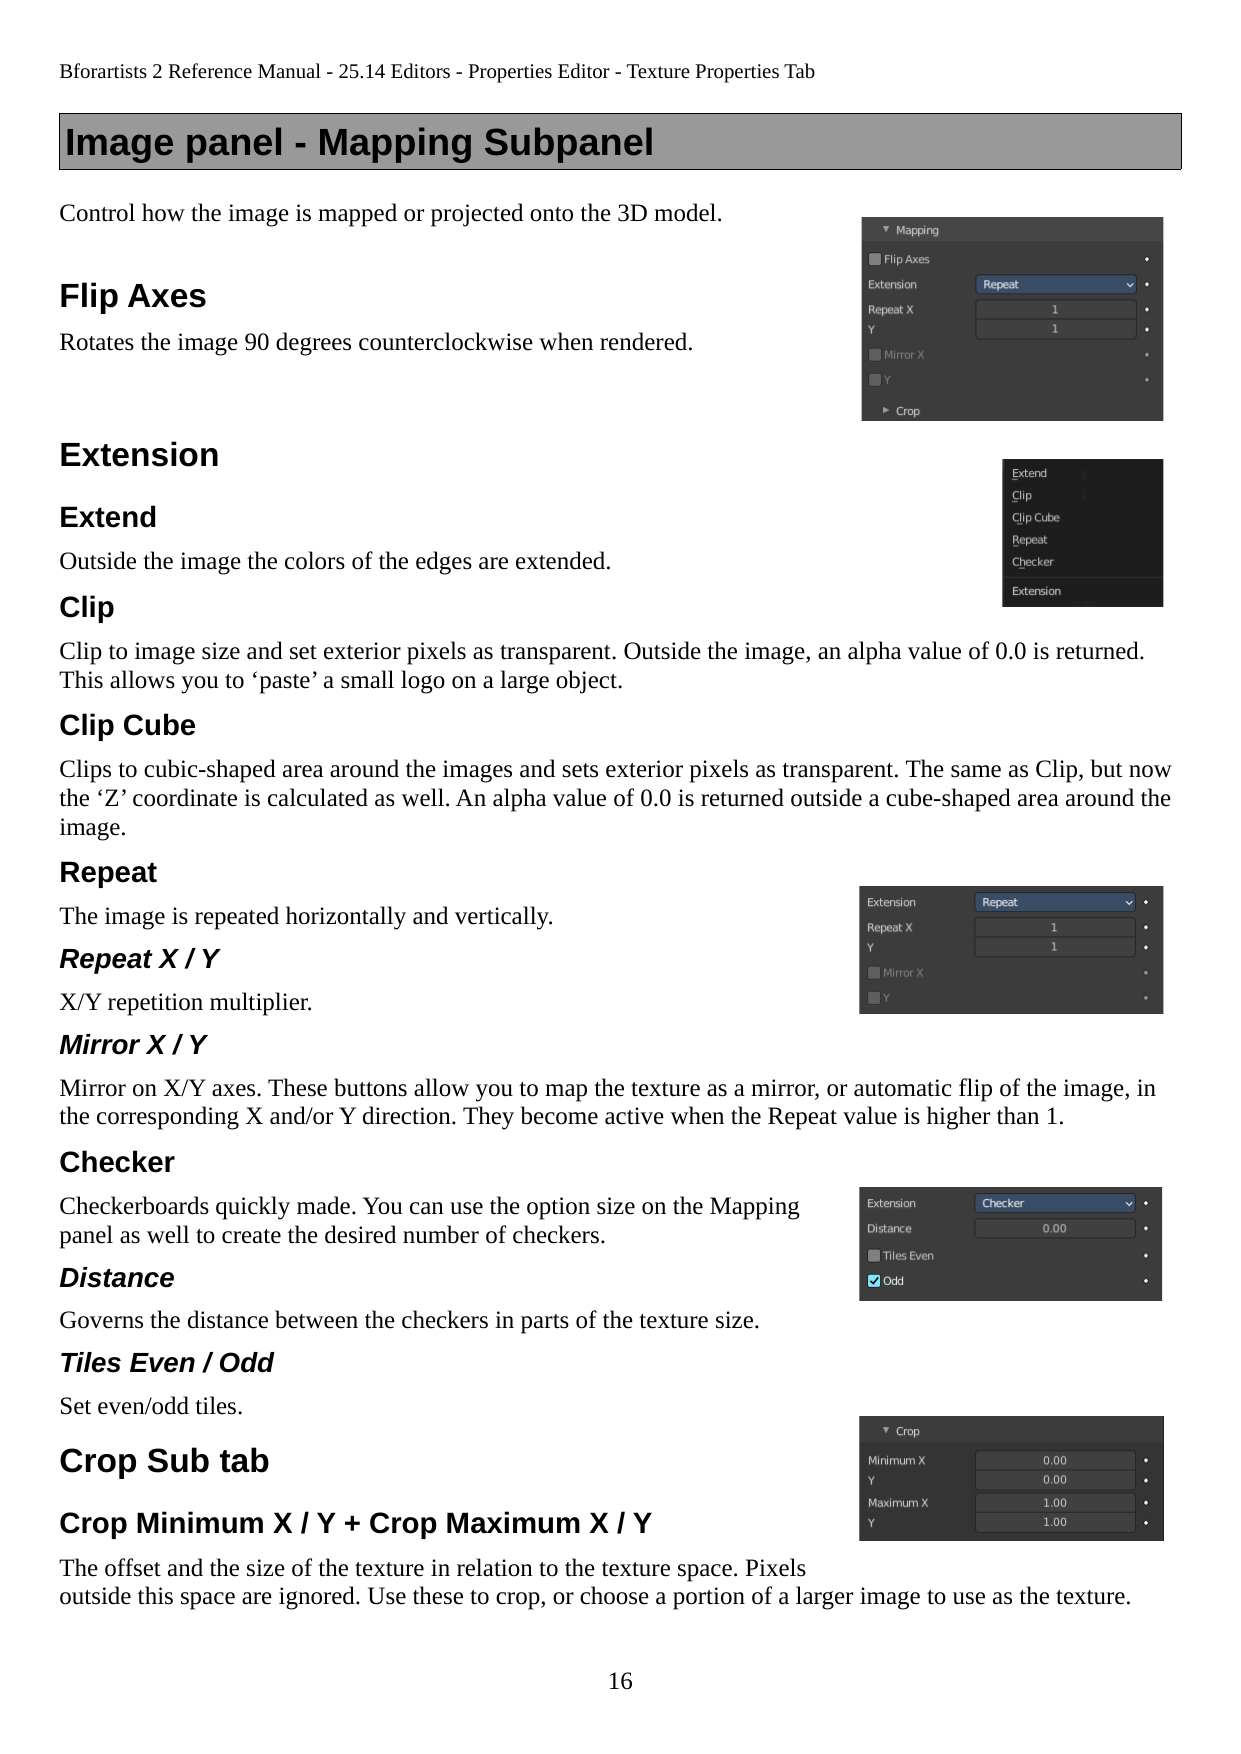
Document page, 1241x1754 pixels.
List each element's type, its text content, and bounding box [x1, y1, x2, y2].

subtitle Mirror X / Y [59, 1028, 1181, 1060]
text Clip to image size and set exterior pixels as transparent. Outside the image, an alpha value of 0.0 is returned. This allows you to ‘paste’ a small logo on a large object. [59, 636, 1181, 693]
subtitle Tiles Even / Odd [59, 1347, 1181, 1378]
subtitle Clip [59, 590, 1181, 623]
subtitle Repeat [59, 855, 1181, 889]
subtitle Extension [59, 434, 1181, 473]
text The offset and the size of the texture in relation to the texture space. Pixels outside this space are ignored. Use these to crop, or choose a portion of a larger image to use as the texture. [59, 1553, 1181, 1610]
subtitle [1164, 500, 1181, 534]
text Clips to cubic-shaped area around the images and sets exterior pixels as transparent. The same as Clip, but now the ‘Z’ coordinate is calculated as well. An alpha value of 0.0 is returned outside a cube-shaped area around the image. [59, 754, 1181, 841]
text Checkerboards quickly made. You can use the option size on the Mapping panel as well to create the desired number of checkers. [59, 1191, 859, 1248]
subtitle Checker [59, 1145, 1181, 1178]
picture [859, 1187, 1163, 1301]
text Governs the distance between the checkers in parts of the texture size. [59, 1305, 1181, 1334]
subtitle [1163, 1261, 1181, 1293]
picture [859, 886, 1164, 1014]
subtitle [1164, 1441, 1181, 1479]
subtitle Repeat X / Y [59, 943, 859, 974]
subtitle Crop Sub tab [59, 1441, 859, 1479]
text Rotates the image 90 degrees counterclockwise when rendered. [59, 327, 861, 356]
text Set even/odd tiles. [59, 1391, 1181, 1420]
subtitle Extend [59, 500, 1002, 534]
picture [861, 217, 1164, 421]
table_header Image panel - Mapping Subpanel [60, 114, 1181, 169]
text The image is repeated horizontally and vertically. [59, 901, 859, 930]
text Control how the image is mapped or projected onto the 3D model. [59, 198, 1181, 227]
picture [859, 1416, 1164, 1541]
subtitle Distance [59, 1261, 859, 1293]
text Mirror on X/Y axes. These buttons allow you to map the texture as a mirror, or automatic flip of the image, in the corresponding X and/or Y direction. They become active when the Repeat value is higher than 1. [59, 1073, 1181, 1130]
text X/Y repetition multiplier. [59, 987, 1181, 1016]
subtitle [1164, 943, 1181, 974]
subtitle [1164, 276, 1181, 315]
subtitle Clip Cube [59, 708, 1181, 742]
subtitle Crop Minimum X / Y + Crop Maximum X / Y [59, 1506, 859, 1540]
subtitle Flip Axes [59, 276, 861, 315]
text Outside the image the colors of the edges are extended. [59, 546, 1002, 575]
picture [1002, 459, 1164, 607]
